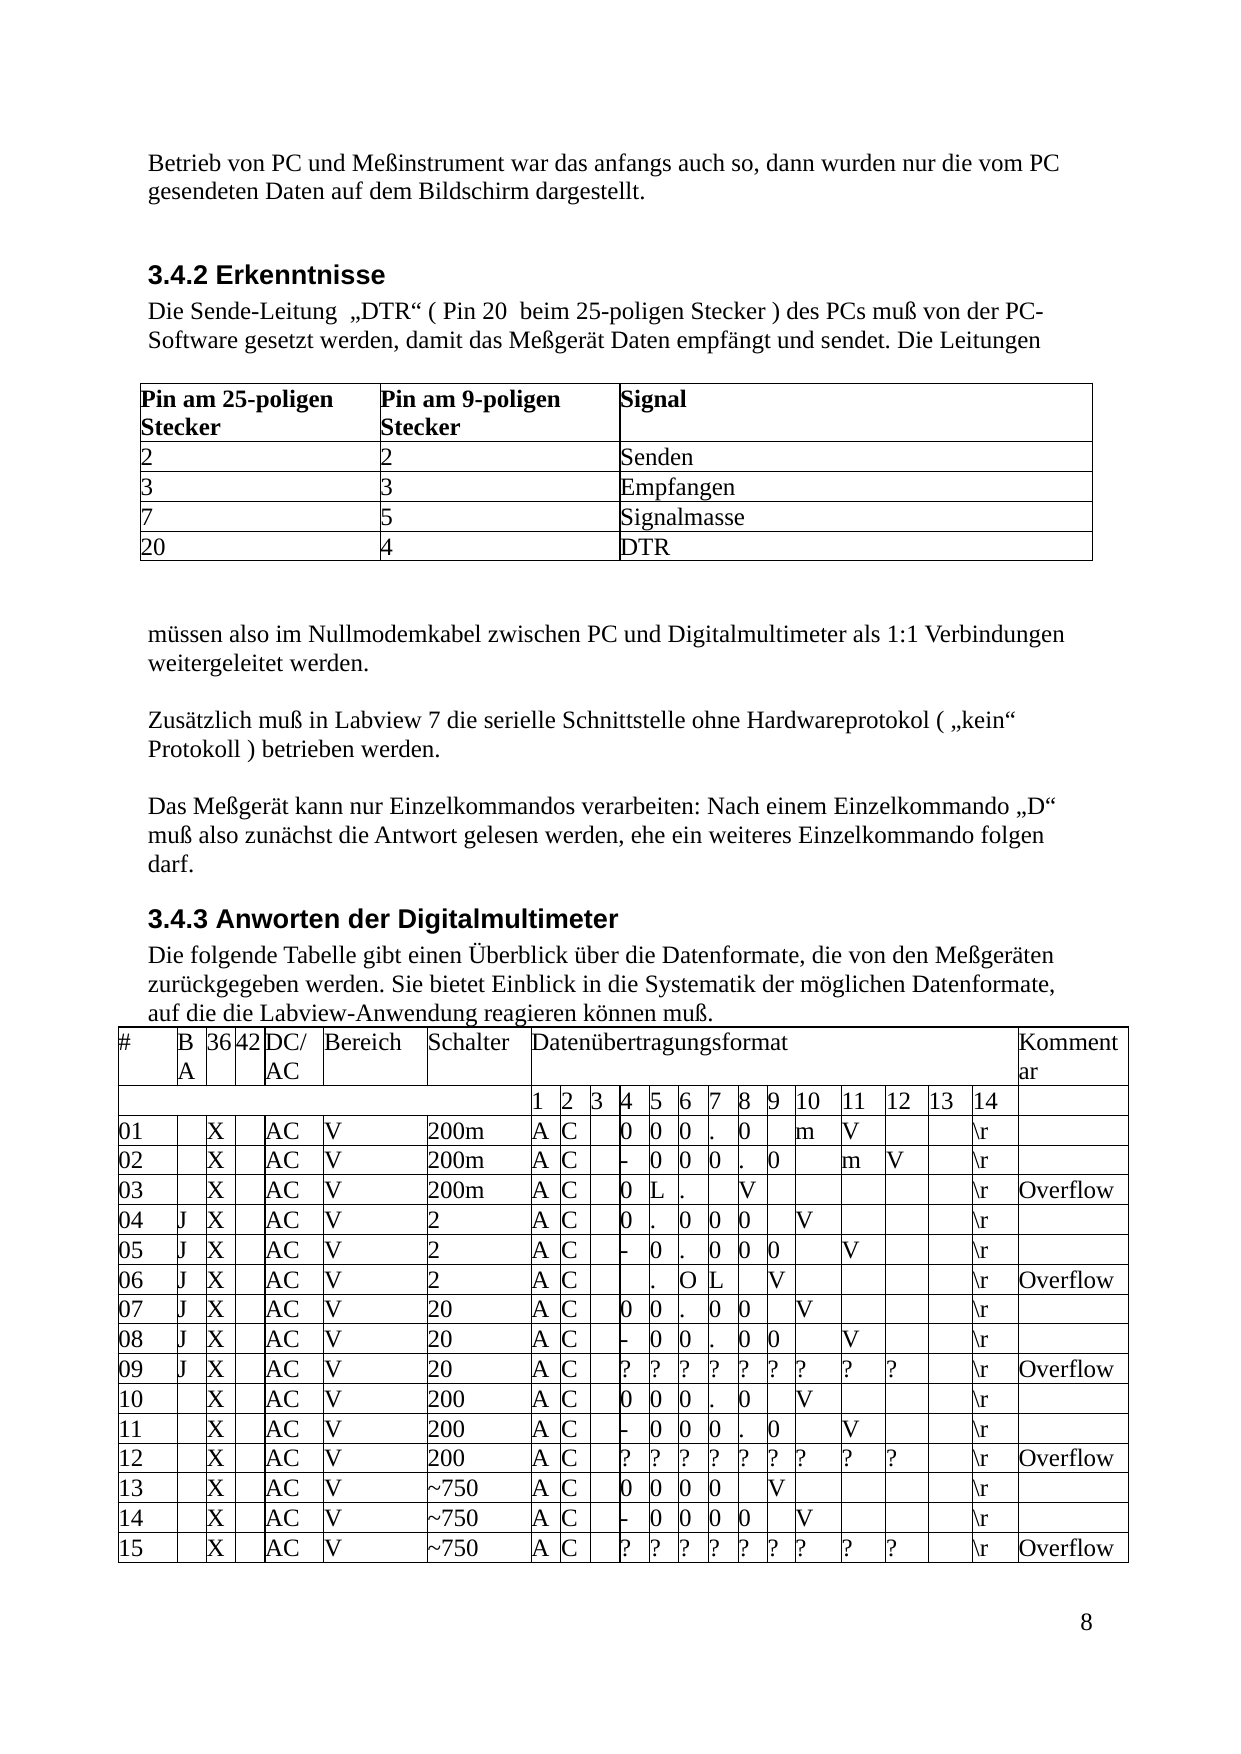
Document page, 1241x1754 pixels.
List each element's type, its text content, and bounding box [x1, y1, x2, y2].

table_cell 0 [709, 1235, 738, 1264]
table_cell 20 [428, 1354, 531, 1383]
table_cell [178, 1444, 206, 1472]
table_cell [1019, 1235, 1128, 1264]
table_cell 200m [428, 1175, 531, 1204]
table_cell 10 [796, 1086, 841, 1115]
table_cell [768, 1175, 795, 1204]
table_cell V [324, 1146, 427, 1174]
table_cell A [532, 1146, 560, 1174]
table_cell V [768, 1473, 795, 1502]
table_cell \r [973, 1295, 1018, 1323]
table_cell [591, 1146, 619, 1174]
table_cell V [796, 1205, 841, 1234]
table_cell AC [266, 1354, 323, 1383]
table_cell C [561, 1444, 590, 1472]
table_cell 9 [768, 1086, 795, 1115]
table_cell Empfangen [621, 472, 1092, 501]
table_cell [796, 1146, 841, 1174]
table_header Datenübertragungsformat [532, 1028, 1018, 1085]
table_cell C [561, 1324, 590, 1353]
table_cell 0 [739, 1503, 767, 1532]
table_cell [236, 1116, 264, 1144]
table_header Pin am 25-poligen Stecker [141, 384, 380, 441]
table_cell 0 [709, 1414, 738, 1442]
table_cell 01 [119, 1116, 177, 1144]
table_cell [929, 1533, 972, 1562]
table_cell 0 [679, 1473, 708, 1502]
table_cell 0 [709, 1146, 738, 1174]
table_cell 13 [929, 1086, 972, 1115]
table_cell 5 [381, 502, 619, 531]
table_cell J [178, 1235, 206, 1264]
table_cell \r [973, 1175, 1018, 1204]
table_cell ? [709, 1444, 738, 1472]
table_cell C [561, 1503, 590, 1532]
table_cell C [561, 1175, 590, 1204]
table_header Schalter [428, 1028, 531, 1085]
table_cell ~750 [428, 1533, 531, 1562]
table_cell 20 [428, 1295, 531, 1323]
table_cell [236, 1533, 264, 1562]
table_cell ? [739, 1444, 767, 1472]
table_cell ? [739, 1533, 767, 1562]
table_cell 0 [709, 1503, 738, 1532]
table_cell [886, 1205, 928, 1234]
table_cell 15 [119, 1533, 177, 1562]
table_cell \r [973, 1384, 1018, 1413]
table_cell J [178, 1295, 206, 1323]
table_cell ? [709, 1354, 738, 1383]
table_cell [591, 1175, 619, 1204]
table_cell AC [266, 1473, 323, 1502]
table_cell [842, 1295, 885, 1323]
table_cell \r [973, 1354, 1018, 1383]
table_cell 5 [650, 1086, 678, 1115]
table_cell [768, 1205, 795, 1234]
table_cell [236, 1414, 264, 1442]
table_header 36 [207, 1028, 235, 1085]
table_cell ? [739, 1354, 767, 1383]
table_cell V [324, 1473, 427, 1502]
table_cell [929, 1384, 972, 1413]
table_cell V [796, 1384, 841, 1413]
table_cell 0 [621, 1384, 649, 1413]
table_cell [842, 1503, 885, 1532]
table_cell X [207, 1414, 235, 1442]
table_cell [591, 1116, 619, 1144]
table_cell [886, 1324, 928, 1353]
table_cell [621, 1265, 649, 1293]
table_cell [739, 1265, 767, 1293]
table_cell 7 [709, 1086, 738, 1115]
table_cell X [207, 1384, 235, 1413]
table_cell [886, 1503, 928, 1532]
table_cell V [796, 1503, 841, 1532]
table_cell 0 [679, 1116, 708, 1144]
text müssen also im Nullmodemkabel zwischen PC und Digitalmultimeter als 1:1 Verbindungen weitergeleitet werden. [148, 619, 1093, 676]
table_cell [1019, 1473, 1128, 1502]
table_cell ? [679, 1444, 708, 1472]
table_cell [886, 1265, 928, 1293]
table_cell V [768, 1265, 795, 1293]
table_cell 0 [679, 1384, 708, 1413]
table_cell ? [650, 1533, 678, 1562]
table_cell Signalmasse [621, 502, 1092, 531]
table_cell \r [973, 1503, 1018, 1532]
table_cell [1019, 1086, 1128, 1115]
table_cell A [532, 1235, 560, 1264]
table_cell 200 [428, 1414, 531, 1442]
table_cell V [324, 1205, 427, 1234]
table_cell 0 [650, 1295, 678, 1323]
table_cell [886, 1175, 928, 1204]
table_cell V [842, 1414, 885, 1442]
table_cell 0 [768, 1324, 795, 1353]
table_cell 0 [679, 1503, 708, 1532]
table_cell [236, 1175, 264, 1204]
table_cell V [324, 1116, 427, 1144]
table_cell C [561, 1473, 590, 1502]
table_cell V [324, 1533, 427, 1562]
table_cell A [532, 1444, 560, 1472]
table_cell 04 [119, 1205, 177, 1234]
table_cell 0 [650, 1235, 678, 1264]
table_cell [236, 1503, 264, 1532]
table_cell V [324, 1265, 427, 1293]
table_cell [178, 1384, 206, 1413]
table_cell 2 [428, 1205, 531, 1234]
table_cell DTR [621, 532, 1092, 560]
table_cell 02 [119, 1146, 177, 1174]
table_cell [796, 1235, 841, 1264]
table_cell V [324, 1354, 427, 1383]
table_cell ? [886, 1354, 928, 1383]
table_cell Senden [621, 442, 1092, 471]
table_cell 0 [709, 1473, 738, 1502]
table_cell AC [266, 1503, 323, 1532]
table_cell C [561, 1533, 590, 1562]
table_cell [886, 1384, 928, 1413]
table_cell A [532, 1324, 560, 1353]
table_cell [929, 1175, 972, 1204]
table_cell [1019, 1503, 1128, 1532]
table_cell - [621, 1324, 649, 1353]
table_cell [236, 1265, 264, 1293]
table_cell [886, 1295, 928, 1323]
table_header # [119, 1028, 177, 1085]
table_cell V [324, 1414, 427, 1442]
table_cell 0 [768, 1414, 795, 1442]
table_cell A [532, 1295, 560, 1323]
table_cell O [679, 1265, 708, 1293]
table_cell [929, 1146, 972, 1174]
table_cell - [621, 1146, 649, 1174]
table_cell [236, 1295, 264, 1323]
table_cell m [842, 1146, 885, 1174]
table_cell V [886, 1146, 928, 1174]
table_cell 0 [739, 1116, 767, 1144]
table_cell ? [796, 1444, 841, 1472]
table_cell ? [679, 1533, 708, 1562]
table_cell ? [886, 1444, 928, 1472]
table_cell ? [768, 1444, 795, 1472]
table_cell \r [973, 1235, 1018, 1264]
table_cell 0 [739, 1384, 767, 1413]
table_header Signal [621, 384, 1092, 441]
table_cell 0 [709, 1205, 738, 1234]
subtitle 3.4.3 Anworten der Digitalmultimeter [148, 903, 1093, 934]
table_header 42 [236, 1028, 264, 1085]
table_cell X [207, 1175, 235, 1204]
table_cell - [621, 1235, 649, 1264]
table_cell [1019, 1295, 1128, 1323]
table_cell [929, 1324, 972, 1353]
table_cell [929, 1235, 972, 1264]
table_cell [709, 1175, 738, 1204]
table_cell AC [266, 1444, 323, 1472]
table_cell m [796, 1116, 841, 1144]
table_cell [236, 1384, 264, 1413]
table_cell 14 [973, 1086, 1018, 1115]
table_cell [178, 1175, 206, 1204]
table_cell [929, 1473, 972, 1502]
table_cell [739, 1473, 767, 1502]
table_cell C [561, 1295, 590, 1323]
table_cell 0 [650, 1503, 678, 1532]
table_cell V [324, 1444, 427, 1472]
table_cell C [561, 1265, 590, 1293]
table_cell 0 [739, 1295, 767, 1323]
table_cell 200 [428, 1444, 531, 1472]
table_cell ? [796, 1533, 841, 1562]
table_cell V [842, 1324, 885, 1353]
table_cell 2 [428, 1265, 531, 1293]
table_header Bereich [324, 1028, 427, 1085]
table_cell 08 [119, 1324, 177, 1353]
table_cell 200m [428, 1116, 531, 1144]
table_cell 0 [739, 1324, 767, 1353]
table_cell J [178, 1324, 206, 1353]
table_cell \r [973, 1444, 1018, 1472]
table_cell [591, 1473, 619, 1502]
subtitle 3.4.2 Erkenntnisse [148, 259, 1093, 290]
table_cell 0 [768, 1146, 795, 1174]
table_cell \r [973, 1146, 1018, 1174]
table_cell . [709, 1116, 738, 1144]
table_cell 07 [119, 1295, 177, 1323]
table_cell V [324, 1384, 427, 1413]
table_cell [768, 1116, 795, 1144]
table_cell Overflow [1019, 1265, 1128, 1293]
table_cell [591, 1444, 619, 1472]
table_cell [591, 1235, 619, 1264]
table_cell 0 [679, 1146, 708, 1174]
table_cell [796, 1324, 841, 1353]
table_cell 11 [119, 1414, 177, 1442]
table_cell Overflow [1019, 1175, 1128, 1204]
table_cell C [561, 1205, 590, 1234]
table_cell 05 [119, 1235, 177, 1264]
table_cell . [739, 1146, 767, 1174]
table_cell . [739, 1414, 767, 1442]
table_cell X [207, 1503, 235, 1532]
table_cell 09 [119, 1354, 177, 1383]
table_cell 7 [141, 502, 380, 531]
table_cell [236, 1205, 264, 1234]
table_cell \r [973, 1205, 1018, 1234]
table_header DC/AC [266, 1028, 323, 1085]
table_cell [591, 1414, 619, 1442]
table_cell [236, 1473, 264, 1502]
table_cell [1019, 1324, 1128, 1353]
table_cell [178, 1146, 206, 1174]
table_cell [768, 1384, 795, 1413]
table_cell 1 [532, 1086, 560, 1115]
table_header BA [178, 1028, 206, 1085]
table_cell . [679, 1175, 708, 1204]
table_cell [1019, 1116, 1128, 1144]
table_cell V [842, 1116, 885, 1144]
table_cell ? [768, 1533, 795, 1562]
table_cell Overflow [1019, 1533, 1128, 1562]
table_cell [236, 1444, 264, 1472]
table_cell [886, 1473, 928, 1502]
table_cell [591, 1265, 619, 1293]
table_cell 06 [119, 1265, 177, 1293]
table_cell [768, 1503, 795, 1532]
table_cell C [561, 1354, 590, 1383]
table_cell J [178, 1265, 206, 1293]
table_cell 20 [428, 1324, 531, 1353]
table_cell [886, 1116, 928, 1144]
table_cell ? [679, 1354, 708, 1383]
table_cell V [324, 1295, 427, 1323]
table_cell V [324, 1235, 427, 1264]
table_cell AC [266, 1265, 323, 1293]
table_cell A [532, 1533, 560, 1562]
table_cell V [842, 1235, 885, 1264]
table_cell [929, 1205, 972, 1234]
table_cell [842, 1384, 885, 1413]
table_cell 2 [428, 1235, 531, 1264]
table_cell 11 [842, 1086, 885, 1115]
table_cell \r [973, 1116, 1018, 1144]
table_cell 0 [621, 1175, 649, 1204]
table_cell [178, 1116, 206, 1144]
table_cell [1019, 1414, 1128, 1442]
table_cell AC [266, 1414, 323, 1442]
table_cell AC [266, 1533, 323, 1562]
table_cell X [207, 1146, 235, 1174]
table_cell [236, 1235, 264, 1264]
table_cell 0 [621, 1116, 649, 1144]
table_cell [929, 1414, 972, 1442]
table_cell . [709, 1324, 738, 1353]
table_cell AC [266, 1146, 323, 1174]
table_cell 200 [428, 1384, 531, 1413]
table_cell A [532, 1503, 560, 1532]
table_cell A [532, 1116, 560, 1144]
table_cell 0 [650, 1324, 678, 1353]
table_cell - [621, 1503, 649, 1532]
table_cell 8 [739, 1086, 767, 1115]
table_cell AC [266, 1175, 323, 1204]
table_cell C [561, 1146, 590, 1174]
table_cell \r [973, 1533, 1018, 1562]
table_cell 2 [381, 442, 619, 471]
table_cell J [178, 1354, 206, 1383]
table_cell AC [266, 1116, 323, 1144]
table_cell 0 [679, 1205, 708, 1234]
table_cell 4 [621, 1086, 649, 1115]
table_cell [929, 1503, 972, 1532]
table_cell [236, 1354, 264, 1383]
table_cell 2 [141, 442, 380, 471]
table_cell X [207, 1205, 235, 1234]
table_cell AC [266, 1384, 323, 1413]
table_cell 0 [739, 1205, 767, 1234]
text Betrieb von PC und Meßinstrument war das anfangs auch so, dann wurden nur die vom PC gesendeten Daten auf dem Bildschirm dargestellt. [148, 148, 1093, 205]
table_cell [886, 1414, 928, 1442]
table_cell 20 [141, 532, 380, 560]
table_cell \r [973, 1265, 1018, 1293]
table_cell 10 [119, 1384, 177, 1413]
table_cell ? [621, 1354, 649, 1383]
table_cell [842, 1473, 885, 1502]
table_cell [768, 1295, 795, 1323]
table_cell AC [266, 1324, 323, 1353]
table_cell X [207, 1444, 235, 1472]
table_cell ? [621, 1444, 649, 1472]
table_cell [796, 1265, 841, 1293]
table_cell X [207, 1324, 235, 1353]
text Zusätzlich muß in Labview 7 die serielle Schnittstelle ohne Hardwareprotokol ( „kein“ Protokoll ) betrieben werden. [148, 705, 1093, 763]
table_cell 0 [709, 1295, 738, 1323]
table_cell [796, 1175, 841, 1204]
table_cell A [532, 1175, 560, 1204]
table_cell 13 [119, 1473, 177, 1502]
table_cell 12 [886, 1086, 928, 1115]
table_cell [796, 1473, 841, 1502]
table_cell 0 [650, 1384, 678, 1413]
table_cell X [207, 1533, 235, 1562]
table_cell AC [266, 1205, 323, 1234]
table_cell 6 [679, 1086, 708, 1115]
table_cell . [650, 1205, 678, 1234]
table_cell [929, 1354, 972, 1383]
table_cell 3 [591, 1086, 619, 1115]
table_cell X [207, 1265, 235, 1293]
table_cell 0 [650, 1116, 678, 1144]
table_cell V [796, 1295, 841, 1323]
table_cell 0 [650, 1414, 678, 1442]
table_cell AC [266, 1235, 323, 1264]
table_cell AC [266, 1295, 323, 1323]
table_cell [119, 1086, 531, 1115]
table_cell [842, 1175, 885, 1204]
table_cell 4 [381, 532, 619, 560]
table_cell 0 [679, 1414, 708, 1442]
table_cell [591, 1295, 619, 1323]
table_cell [1019, 1146, 1128, 1174]
table_cell 0 [739, 1235, 767, 1264]
table_cell X [207, 1235, 235, 1264]
table_cell 0 [621, 1295, 649, 1323]
table_cell A [532, 1384, 560, 1413]
table_cell 0 [679, 1324, 708, 1353]
table_cell [796, 1414, 841, 1442]
table_cell V [324, 1503, 427, 1532]
table_cell ? [650, 1354, 678, 1383]
table_cell Overflow [1019, 1354, 1128, 1383]
table_cell C [561, 1414, 590, 1442]
table_cell 3 [141, 472, 380, 501]
table_cell \r [973, 1414, 1018, 1442]
table_cell C [561, 1235, 590, 1264]
table_cell Overflow [1019, 1444, 1128, 1472]
table_cell [1019, 1205, 1128, 1234]
table_cell ? [709, 1533, 738, 1562]
table_cell . [679, 1235, 708, 1264]
table_cell [842, 1265, 885, 1293]
table_cell [929, 1444, 972, 1472]
table_cell A [532, 1205, 560, 1234]
table_cell J [178, 1205, 206, 1234]
table_cell 0 [621, 1205, 649, 1234]
table_cell A [532, 1265, 560, 1293]
table_cell X [207, 1354, 235, 1383]
table_cell ? [650, 1444, 678, 1472]
table_cell [929, 1295, 972, 1323]
table_cell 0 [621, 1473, 649, 1502]
table_cell [886, 1235, 928, 1264]
table_cell [178, 1533, 206, 1562]
table_cell [591, 1503, 619, 1532]
table_cell [842, 1205, 885, 1234]
table_cell ~750 [428, 1503, 531, 1532]
table_cell \r [973, 1473, 1018, 1502]
table_cell A [532, 1473, 560, 1502]
table_cell ? [842, 1444, 885, 1472]
table_cell ~750 [428, 1473, 531, 1502]
table_cell [178, 1473, 206, 1502]
table_cell 0 [650, 1473, 678, 1502]
table_header Pin am 9-poligen Stecker [381, 384, 619, 441]
table_cell [591, 1324, 619, 1353]
table_cell V [324, 1324, 427, 1353]
table_cell [929, 1265, 972, 1293]
table_cell [178, 1414, 206, 1442]
table_cell - [621, 1414, 649, 1442]
table_cell X [207, 1473, 235, 1502]
table_cell X [207, 1295, 235, 1323]
table_cell 12 [119, 1444, 177, 1472]
table_cell . [709, 1384, 738, 1413]
table_cell [236, 1146, 264, 1174]
table_header Kommentar [1019, 1028, 1128, 1085]
table_cell 0 [650, 1146, 678, 1174]
table_cell ? [768, 1354, 795, 1383]
text Das Meßgerät kann nur Einzelkommandos verarbeiten: Nach einem Einzelkommando „D“ muß also zunächst die Antwort gelesen werden, ehe ein weiteres Einzelkommando folgen darf. [148, 791, 1093, 878]
table_cell ? [842, 1354, 885, 1383]
table_cell . [650, 1265, 678, 1293]
table_cell V [324, 1175, 427, 1204]
table_cell \r [973, 1324, 1018, 1353]
table_cell ? [842, 1533, 885, 1562]
table_cell [591, 1533, 619, 1562]
table_cell [236, 1324, 264, 1353]
table_cell . [679, 1295, 708, 1323]
table_cell C [561, 1116, 590, 1144]
table_cell ? [796, 1354, 841, 1383]
table_cell ? [621, 1533, 649, 1562]
table_cell L [709, 1265, 738, 1293]
text Die Sende-Leitung „DTR“ ( Pin 20 beim 25-poligen Stecker ) des PCs muß von der PC-Software gesetzt werden, damit das Meßgerät Daten empfängt und sendet. Die Leitungen [148, 296, 1093, 354]
table_cell C [561, 1384, 590, 1413]
table_cell 14 [119, 1503, 177, 1532]
table_cell [929, 1116, 972, 1144]
table_cell 200m [428, 1146, 531, 1174]
table_cell 03 [119, 1175, 177, 1204]
table_cell 0 [768, 1235, 795, 1264]
table_cell A [532, 1354, 560, 1383]
table_cell [591, 1354, 619, 1383]
table_cell [591, 1384, 619, 1413]
text Die folgende Tabelle gibt einen Überblick über die Datenformate, die von den Meßgeräten zurückgegeben werden. Sie bietet Einblick in die Systematik der möglichen Datenformate, auf die die Labview-Anwendung reagieren können muß. [148, 940, 1093, 1026]
table_cell 3 [381, 472, 619, 501]
table_cell ? [886, 1533, 928, 1562]
table_cell 2 [561, 1086, 590, 1115]
table_cell L [650, 1175, 678, 1204]
table_cell [1019, 1384, 1128, 1413]
table_cell X [207, 1116, 235, 1144]
table_cell [178, 1503, 206, 1532]
table_cell [591, 1205, 619, 1234]
table_cell V [739, 1175, 767, 1204]
table_cell A [532, 1414, 560, 1442]
